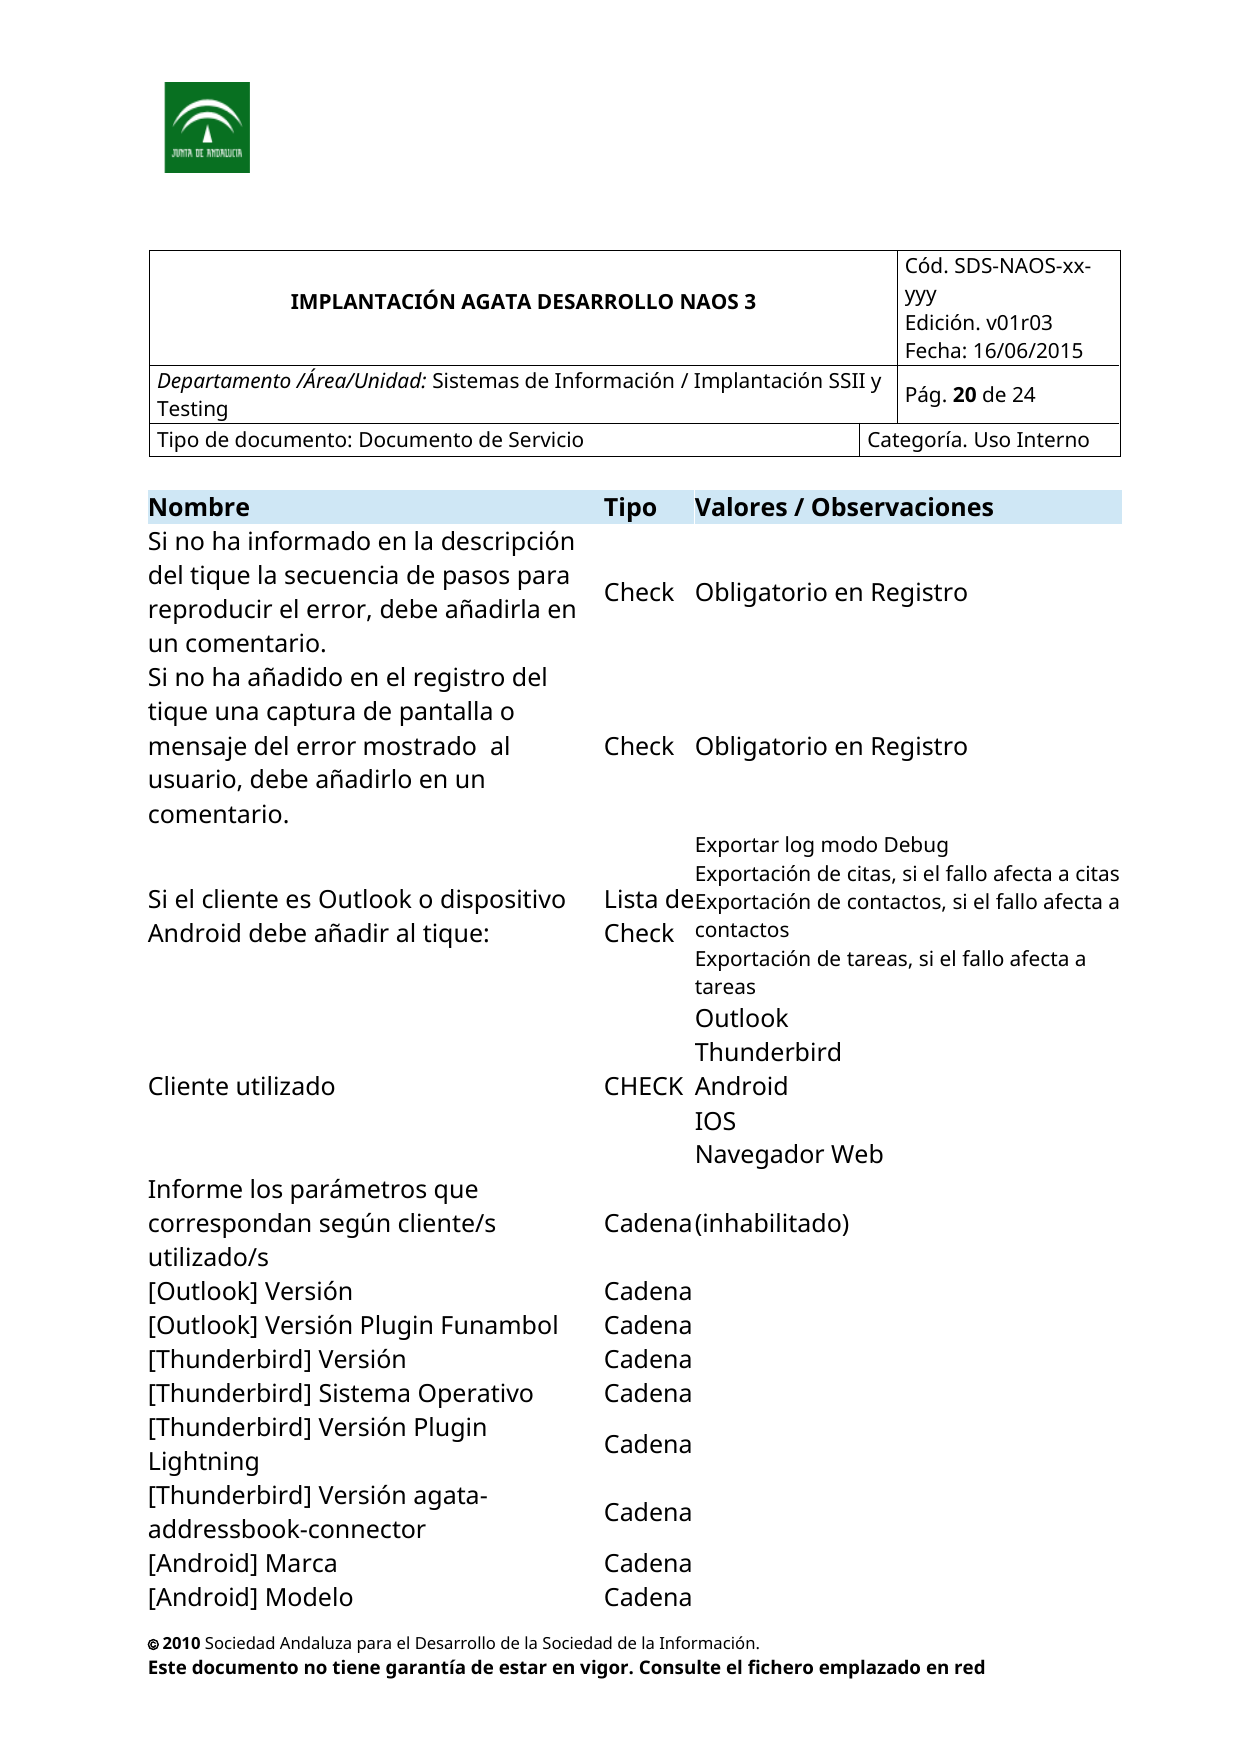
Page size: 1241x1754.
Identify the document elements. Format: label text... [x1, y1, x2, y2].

table_cell Cadena [604, 1546, 694, 1580]
table_cell Obligatorio en Registro [695, 524, 1122, 660]
table_cell Si el cliente es Outlook o dispositivo Android debe añadir al tique: [148, 830, 604, 1001]
table_cell [Android] Modelo [148, 1580, 604, 1614]
table_cell Cadena [604, 1478, 694, 1546]
table_cell Cadena [604, 1376, 694, 1410]
table_cell Cadena [604, 1410, 694, 1478]
table_cell Cadena [604, 1171, 694, 1273]
table_cell Si no ha añadido en el registro del tique una captura de pantalla o mensaje del error mostrado al usuario, debe añadirlo en un comentario. [148, 660, 604, 830]
table_cell [Outlook] Versión Plugin Funambol [148, 1308, 604, 1342]
table_cell [695, 1410, 1122, 1478]
table_cell (inhabilitado) [695, 1171, 1122, 1273]
table_cell Check [604, 524, 694, 660]
table_cell Outlook Thunderbird Android IOS Navegador Web [695, 1001, 1122, 1171]
table_cell Cadena [604, 1342, 694, 1376]
table_cell Informe los parámetros que correspondan según cliente/s utilizado/s [148, 1171, 604, 1273]
table_header Tipo [604, 490, 694, 524]
table_cell [Outlook] Versión [148, 1274, 604, 1307]
table_cell [Thunderbird] Versión agata-addressbook-connector [148, 1478, 604, 1546]
table_cell Cadena [604, 1580, 694, 1614]
table_header Valores / Observaciones [695, 490, 1122, 524]
table_cell [695, 1342, 1122, 1376]
table_cell [695, 1478, 1122, 1546]
table_cell Check [604, 660, 694, 830]
table_cell [Android] Marca [148, 1546, 604, 1580]
table_cell Cliente utilizado [148, 1001, 604, 1171]
table_cell [Thunderbird] Sistema Operativo [148, 1376, 604, 1410]
table_cell Obligatorio en Registro [695, 660, 1122, 830]
table_cell [695, 1376, 1122, 1410]
table_cell Cadena [604, 1308, 694, 1342]
table_cell [695, 1546, 1122, 1580]
table_cell [695, 1580, 1122, 1614]
table_cell Lista de Check [604, 830, 694, 1001]
table_cell [Thunderbird] Versión [148, 1342, 604, 1376]
table_cell Cadena [604, 1274, 694, 1307]
table_header Nombre [148, 490, 604, 524]
table_cell [695, 1308, 1122, 1342]
table_cell [695, 1274, 1122, 1307]
table_cell Exportar log modo Debug Exportación de citas, si el fallo afecta a citas Exportación de contactos, si el fallo afecta a contactos Exportación de tareas, si el fallo afecta a tareas [695, 830, 1122, 1001]
table_cell [Thunderbird] Versión Plugin Lightning [148, 1410, 604, 1478]
table_cell Si no ha informado en la descripción del tique la secuencia de pasos para reproducir el error, debe añadirla en un comentario. [148, 524, 604, 660]
table_cell CHECK [604, 1001, 694, 1171]
